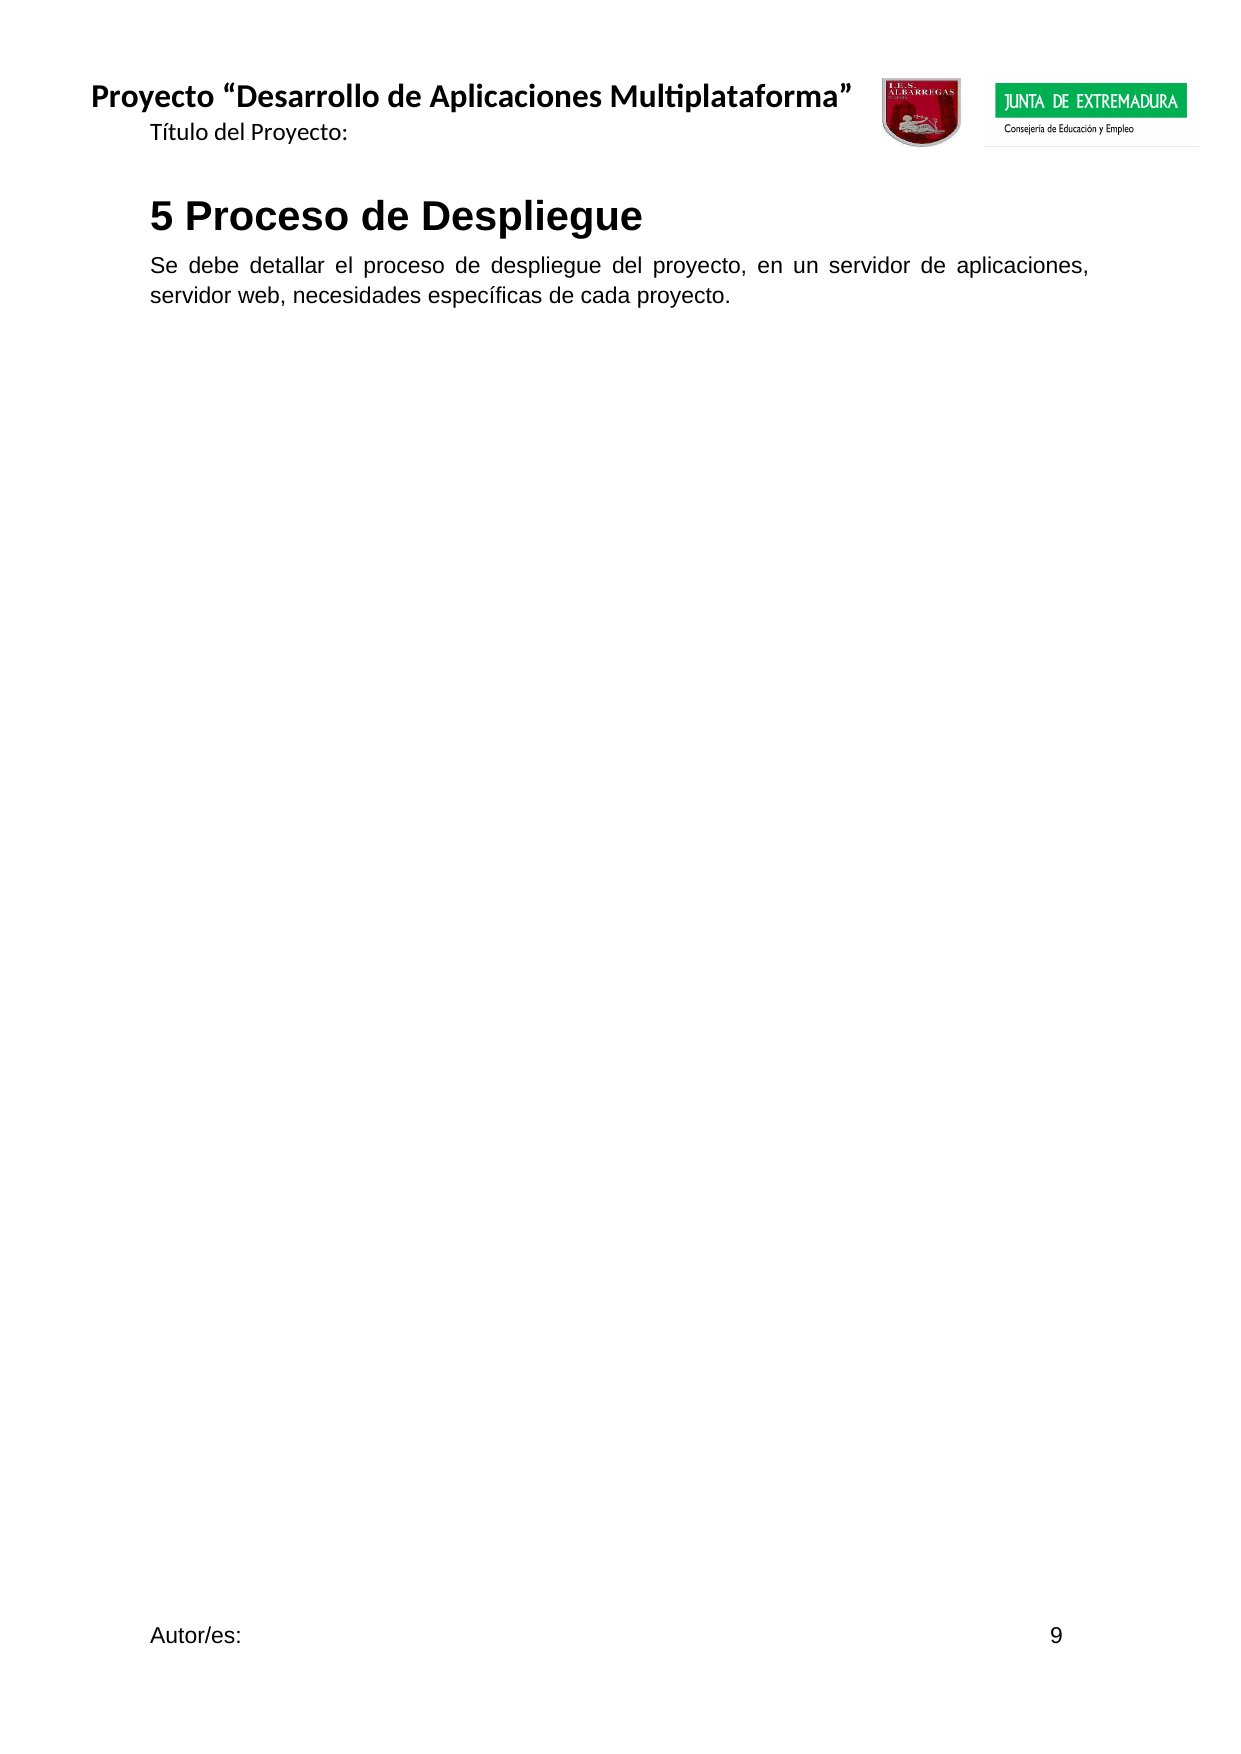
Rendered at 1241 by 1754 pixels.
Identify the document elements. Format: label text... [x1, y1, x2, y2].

text Se debe detallar el proceso de despliegue del proyecto, en un servidor de aplicaciones, servidor web, necesidades específicas de cada proyecto. [150, 252, 1090, 309]
subtitle 5 Proceso de Despliegue [150, 192, 1090, 239]
picture [881, 78, 962, 147]
picture [984, 76, 1199, 147]
